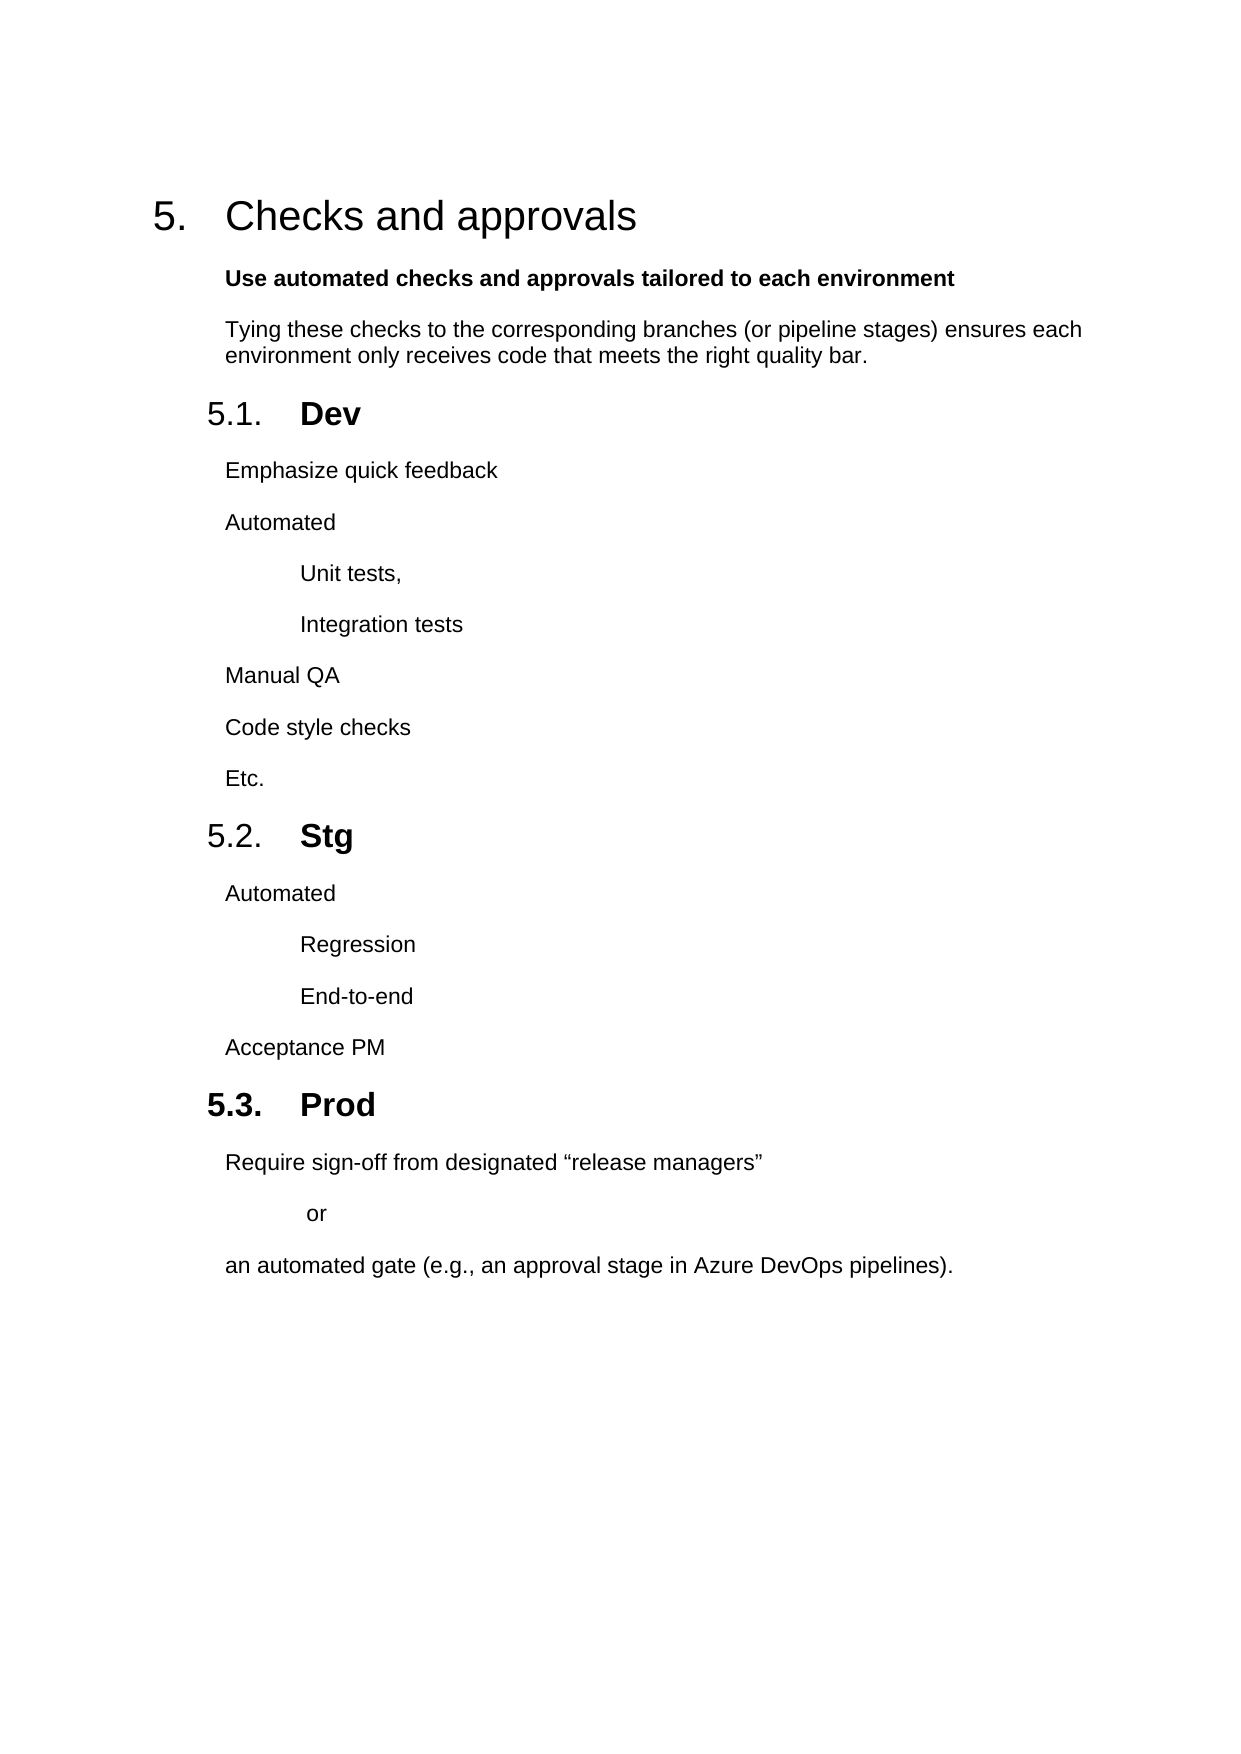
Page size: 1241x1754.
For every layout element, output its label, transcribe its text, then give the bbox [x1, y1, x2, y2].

text or [225, 1200, 1090, 1227]
subtitle Stg [262, 817, 1090, 855]
text Regression [225, 931, 1090, 958]
text Acceptance PM [150, 1034, 1090, 1060]
text Use automated checks and approvals tailored to each environment [225, 264, 1090, 291]
text Automated [150, 880, 1090, 906]
text Unit tests, [225, 560, 1090, 586]
text Automated [150, 508, 1090, 535]
text Manual QA [150, 662, 1090, 689]
subtitle Prod [262, 1085, 1090, 1124]
text Require sign-off from designated “release managers” [150, 1149, 1090, 1175]
text Tying these checks to the corresponding branches (or pipeline stages) ensures each environment only receives code that meets the right quality bar. [225, 316, 1090, 369]
text Code style checks [150, 714, 1090, 740]
subtitle Dev [262, 394, 1090, 432]
text End-to-end [225, 983, 1090, 1009]
text Emphasize quick feedback [150, 457, 1090, 483]
text Etc. [150, 765, 1090, 792]
text an automated gate (e.g., an approval stage in Azure DevOps pipelines). [150, 1252, 1090, 1278]
subtitle Checks and approvals [187, 192, 1090, 239]
text Integration tests [225, 611, 1090, 637]
